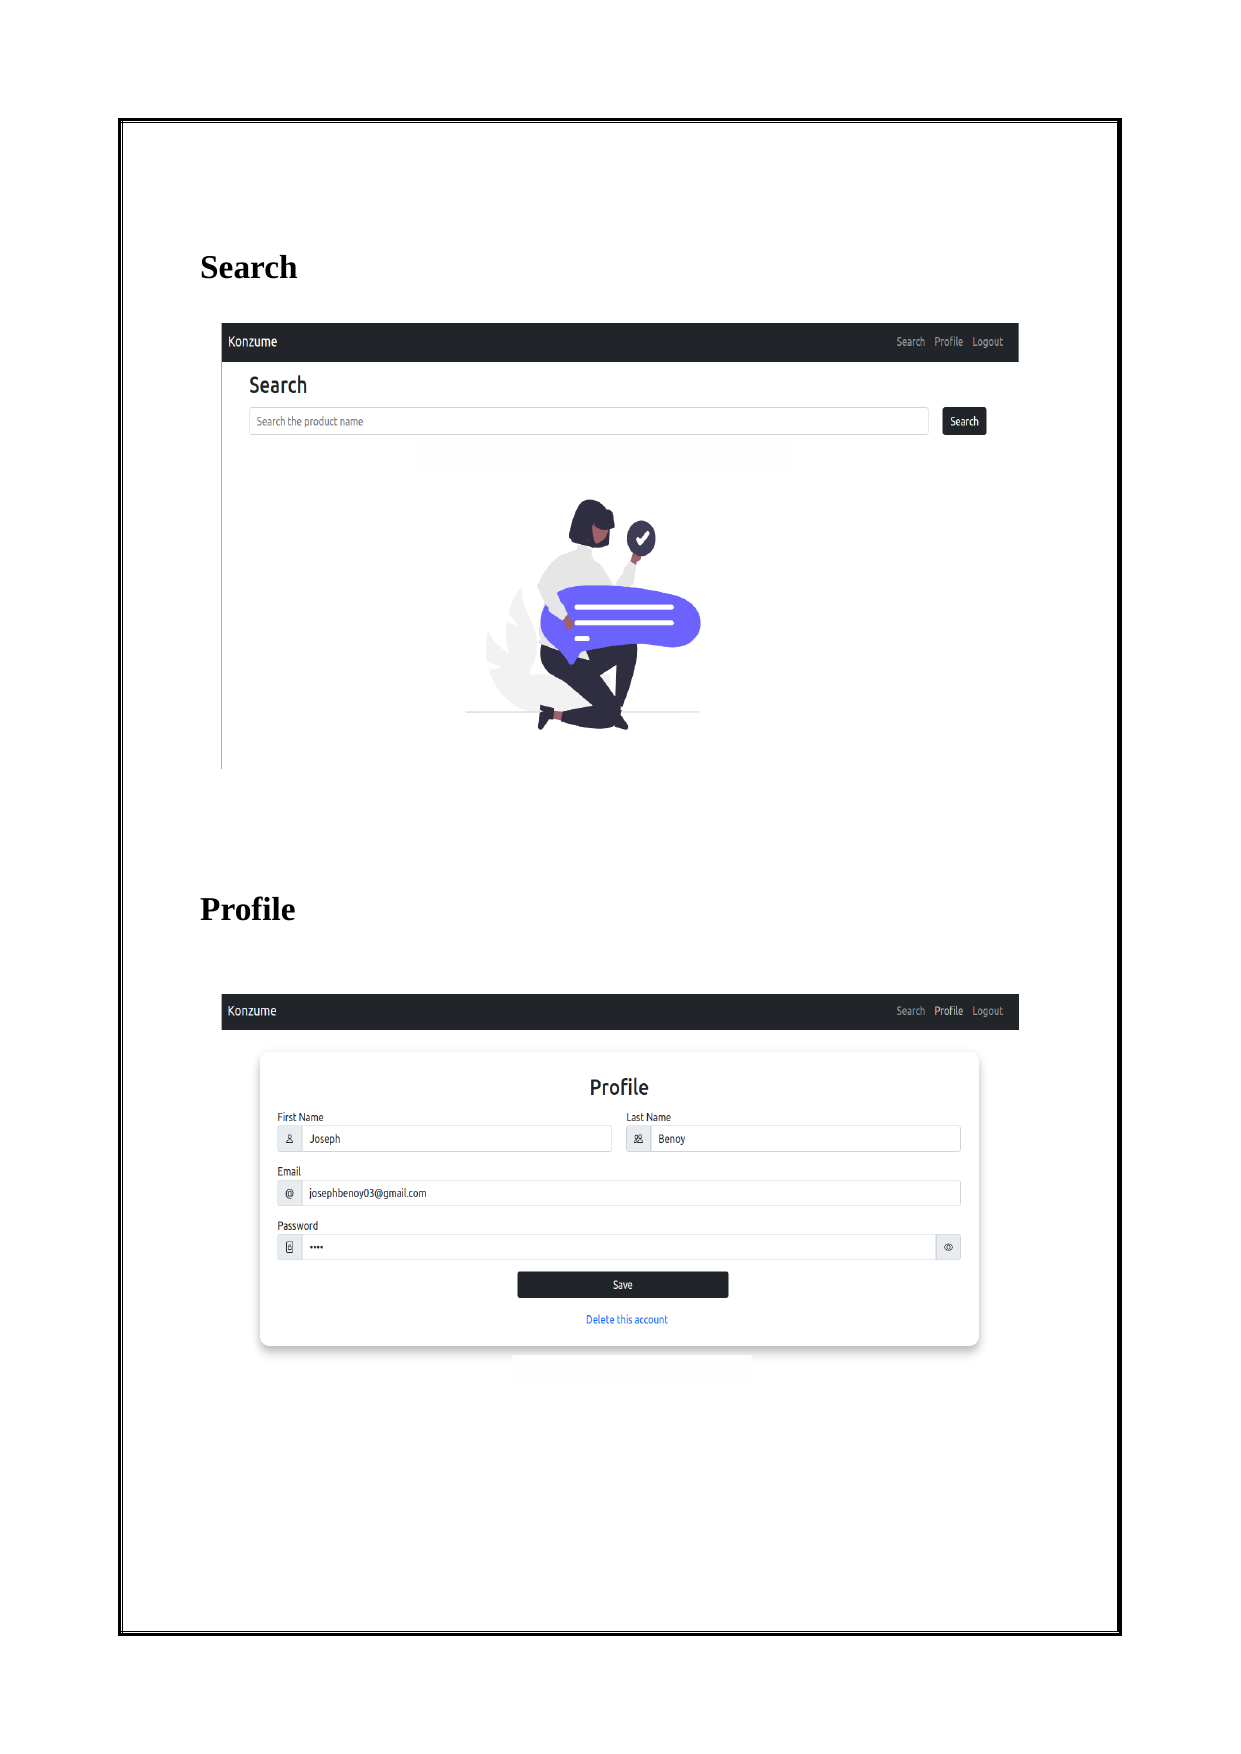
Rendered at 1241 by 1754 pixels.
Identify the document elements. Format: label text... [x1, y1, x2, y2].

subtitle Profile [200, 890, 1040, 928]
picture [221, 994, 1019, 1422]
subtitle Search [200, 248, 1040, 286]
picture [221, 323, 1019, 769]
